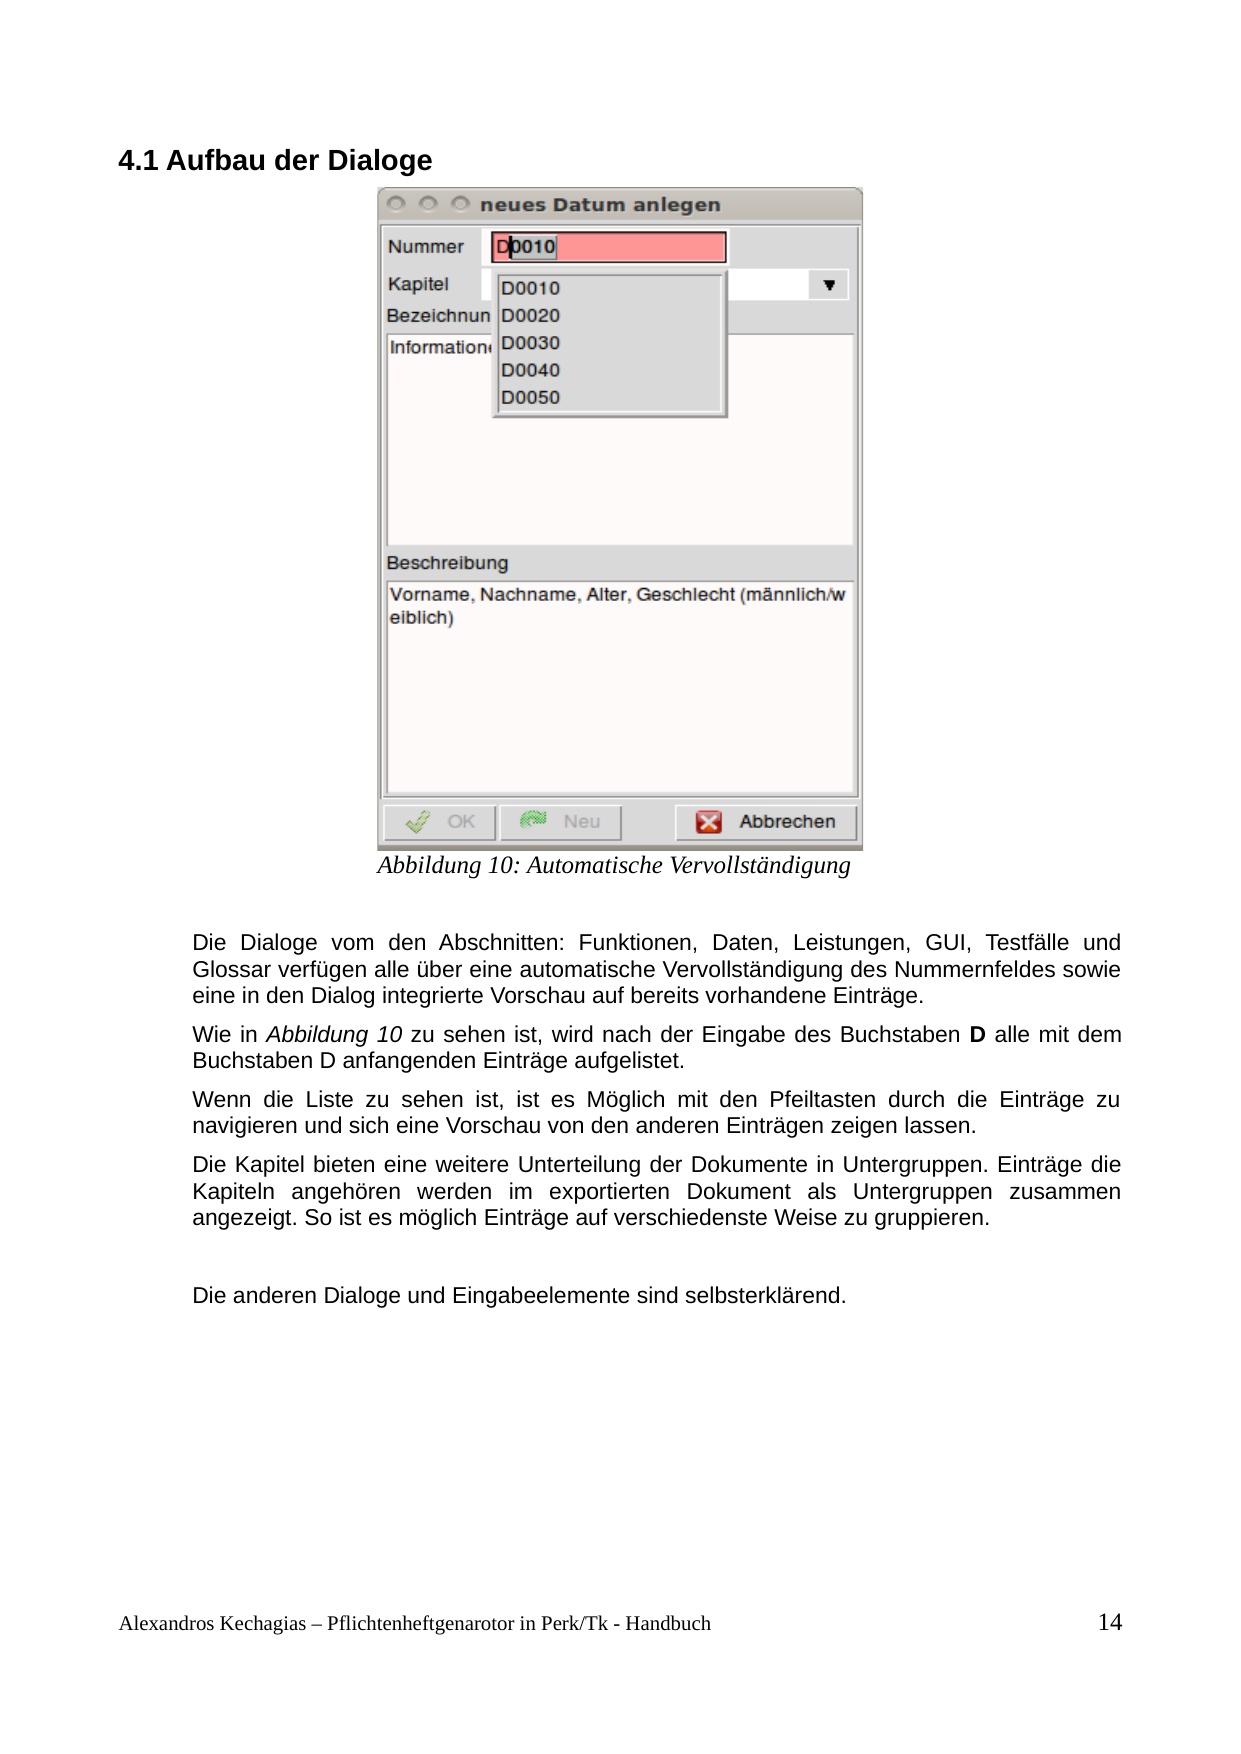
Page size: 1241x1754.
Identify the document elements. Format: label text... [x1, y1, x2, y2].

text Die anderen Dialoge und Eingabeelemente sind selbsterklärend. [192, 1282, 1122, 1308]
text Wie in Abbildung 10 zu sehen ist, wird nach der Eingabe des Buchstaben D alle mit dem Buchstaben D anfangenden Einträge aufgelistet. [192, 1021, 1122, 1074]
picture [377, 187, 864, 851]
text Abbildung 10: Automatische Vervollständigung [377, 851, 863, 879]
text Wenn die Liste zu sehen ist, ist es Möglich mit den Pfeiltasten durch die Einträge zu navigieren und sich eine Vorschau von den anderen Einträgen zeigen lassen. [192, 1086, 1122, 1139]
text Die Dialoge vom den Abschnitten: Funktionen, Daten, Leistungen, GUI, Testfälle und Glossar verfügen alle über eine automatische Vervollständigung des Nummernfeldes sowie eine in den Dialog integrierte Vorschau auf bereits vorhandene Einträge. [192, 929, 1122, 1008]
subtitle 4.1 Aufbau der Dialoge [118, 143, 1122, 177]
text Die Kapitel bieten eine weitere Unterteilung der Dokumente in Untergruppen. Einträge die Kapiteln angehören werden im exportierten Dokument als Untergruppen zusammen angezeigt. So ist es möglich Einträge auf verschiedenste Weise zu gruppieren. [192, 1151, 1122, 1230]
